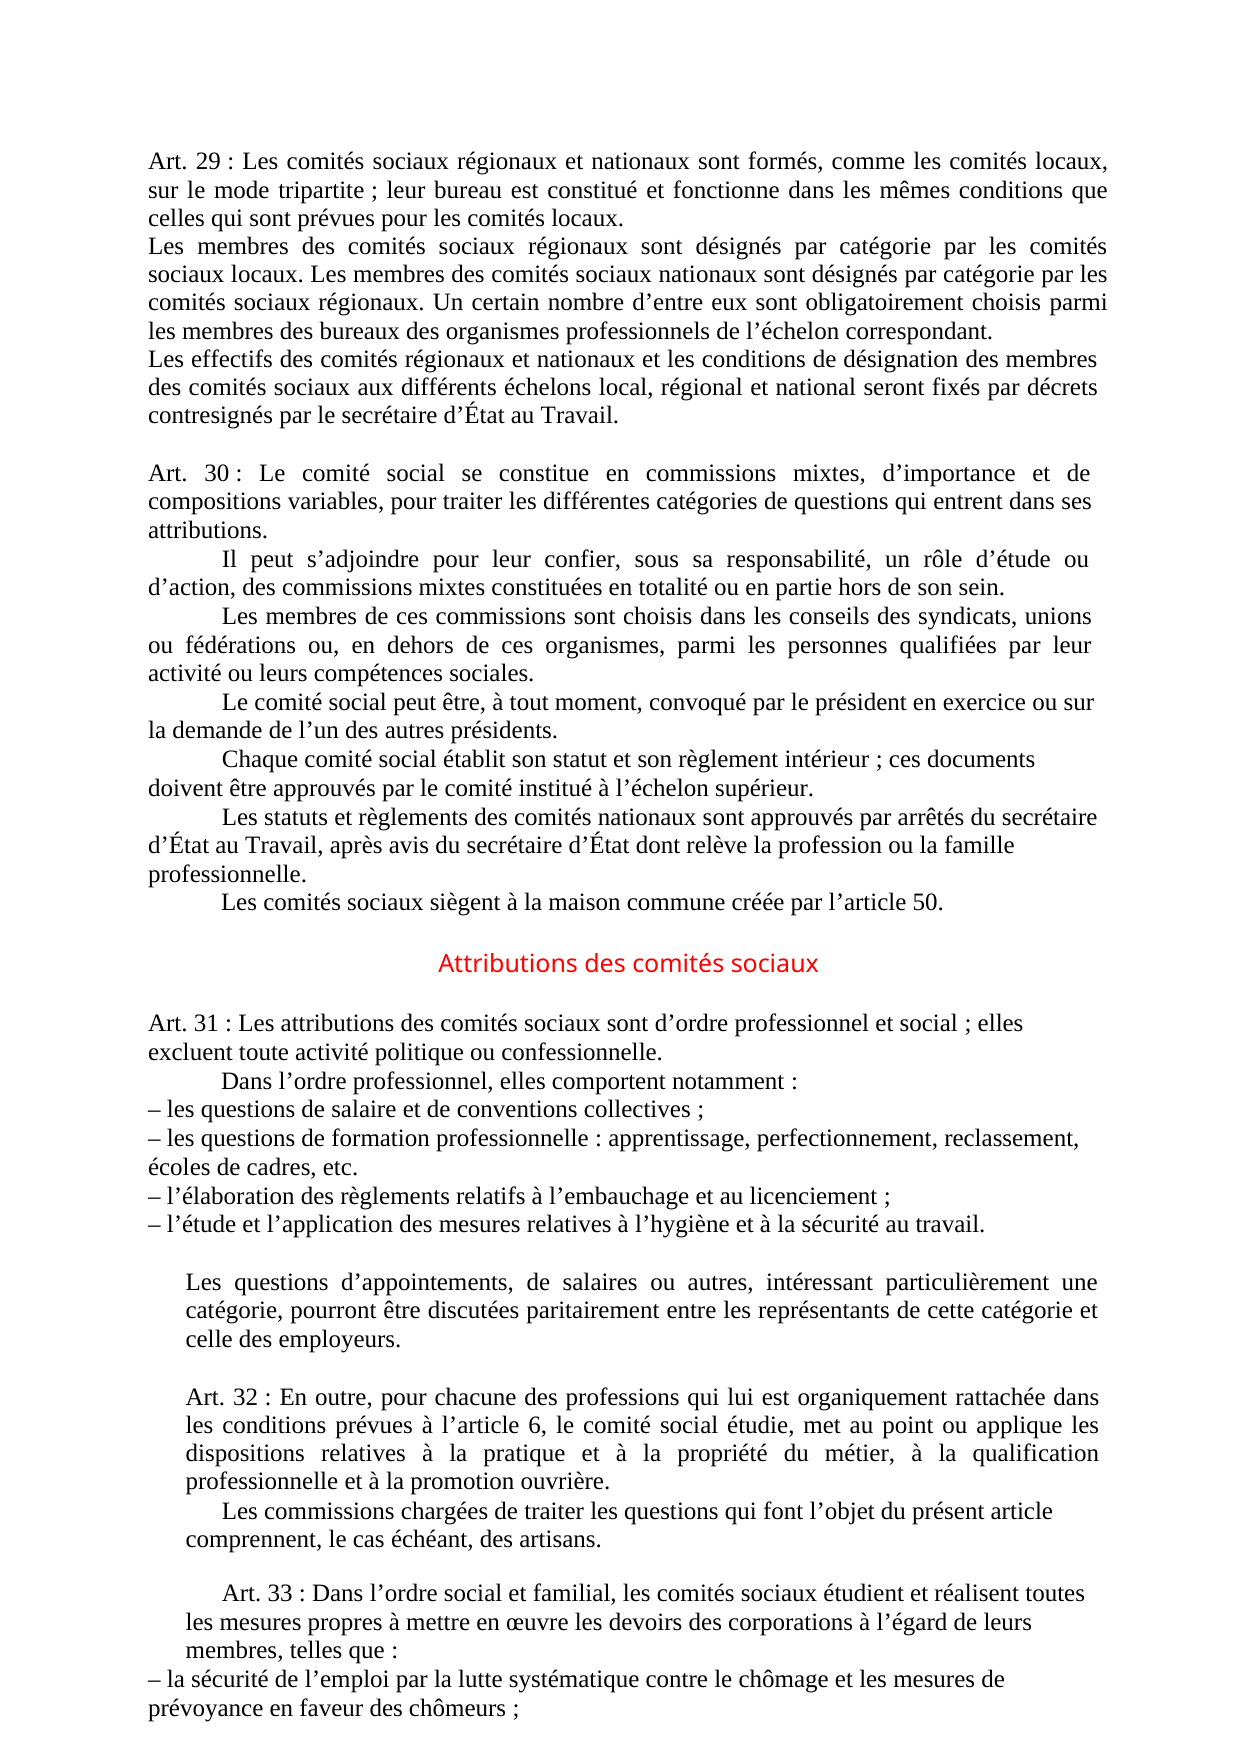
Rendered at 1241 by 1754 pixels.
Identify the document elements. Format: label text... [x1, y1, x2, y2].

text Les statuts et règlements des comités nationaux sont approuvés par arrêtés du secrétaire d’État au Travail, après avis du secrétaire d’État dont relève la profession ou la famille professionnelle. [148, 803, 1109, 887]
text Art. 29 : Les comités sociaux régionaux et nationaux sont formés, comme les comités locaux, sur le mode tripartite ; leur bureau est constitué et fonctionne dans les mêmes conditions que celles qui sont prévues pour les comités locaux. [148, 147, 1109, 232]
text Dans l’ordre professionnel, elles comportent notamment : [221, 1066, 1109, 1094]
text Art. 32 : En outre, pour chacune des professions qui lui est organiquement rattachée dans les conditions prévues à l’article 6, le comité social étudie, met au point ou applique les dispositions relatives à la pratique et à la propriété du métier, à la qualification professionnelle et à la promotion ouvrière. [185, 1382, 1101, 1495]
list – les questions de salaire et de conventions collectives ; [148, 1094, 1109, 1123]
text Art. 33 : Dans l’ordre social et familial, les comités sociaux étudient et réalisent toutes les mesures propres à mettre en œuvre les devoirs des corporations à l’égard de leurs membres, telles que : [185, 1579, 1090, 1664]
text Le comité social peut être, à tout moment, convoqué par le président en exercice ou sur la demande de l’un des autres présidents. [148, 688, 1098, 744]
text Les comités sociaux siègent à la maison commune créée par l’article 50. [221, 887, 1109, 916]
list – la sécurité de l’emploi par la lutte systématique contre le chômage et les mesures de prévoyance en faveur des chômeurs ; [148, 1665, 1109, 1721]
text Art. 30 : Le comité social se constitue en commissions mixtes, d’importance et de compositions variables, pour traiter les différentes catégories de questions qui entrent dans ses attributions. [148, 459, 1092, 543]
list – l’étude et l’application des mesures relatives à l’hygiène et à la sécurité au travail. [148, 1209, 1109, 1238]
list – les questions de formation professionnelle : apprentissage, perfectionnement, reclassement, écoles de cadres, etc. [148, 1124, 1109, 1181]
text Attributions des comités sociaux [148, 946, 1109, 980]
text Les effectifs des comités régionaux et nationaux et les conditions de désignation des membres des comités sociaux aux différents échelons local, régional et national seront fixés par décrets contresignés par le secrétaire d’État au Travail. [148, 344, 1098, 429]
text Les membres des comités sociaux régionaux sont désignés par catégorie par les comités sociaux locaux. Les membres des comités sociaux nationaux sont désignés par catégorie par les comités sociaux régionaux. Un certain nombre d’entre eux sont obligatoirement choisis parmi les membres des bureaux des organismes professionnels de l’échelon correspondant. [148, 232, 1109, 344]
text Il peut s’adjoindre pour leur confier, sous sa responsabilité, un rôle d’étude ou d’action, des commissions mixtes constituées en totalité ou en partie hors de son sein. [148, 544, 1090, 601]
text Les commissions chargées de traiter les questions qui font l’objet du présent article comprennent, le cas échéant, des artisans. [185, 1497, 1090, 1553]
text Les questions d’appointements, de salaires ou autres, intéressant particulièrement une catégorie, pourront être discutées paritairement entre les représentants de cette catégorie et celle des employeurs. [185, 1268, 1098, 1353]
text Chaque comité social établit son statut et son règlement intérieur ; ces documents doivent être approuvés par le comité institué à l’échelon supérieur. [148, 745, 1092, 802]
text Les membres de ces commissions sont choisis dans les conseils des syndicats, unions ou fédérations ou, en dehors de ces organismes, parmi les personnes qualifiées par leur activité ou leurs compétences sociales. [148, 602, 1092, 687]
text Art. 31 : Les attributions des comités sociaux sont d’ordre professionnel et social ; elles excluent toute activité politique ou confessionnelle. [148, 1009, 1082, 1066]
list – l’élaboration des règlements relatifs à l’embauchage et au licenciement ; [148, 1181, 1109, 1209]
